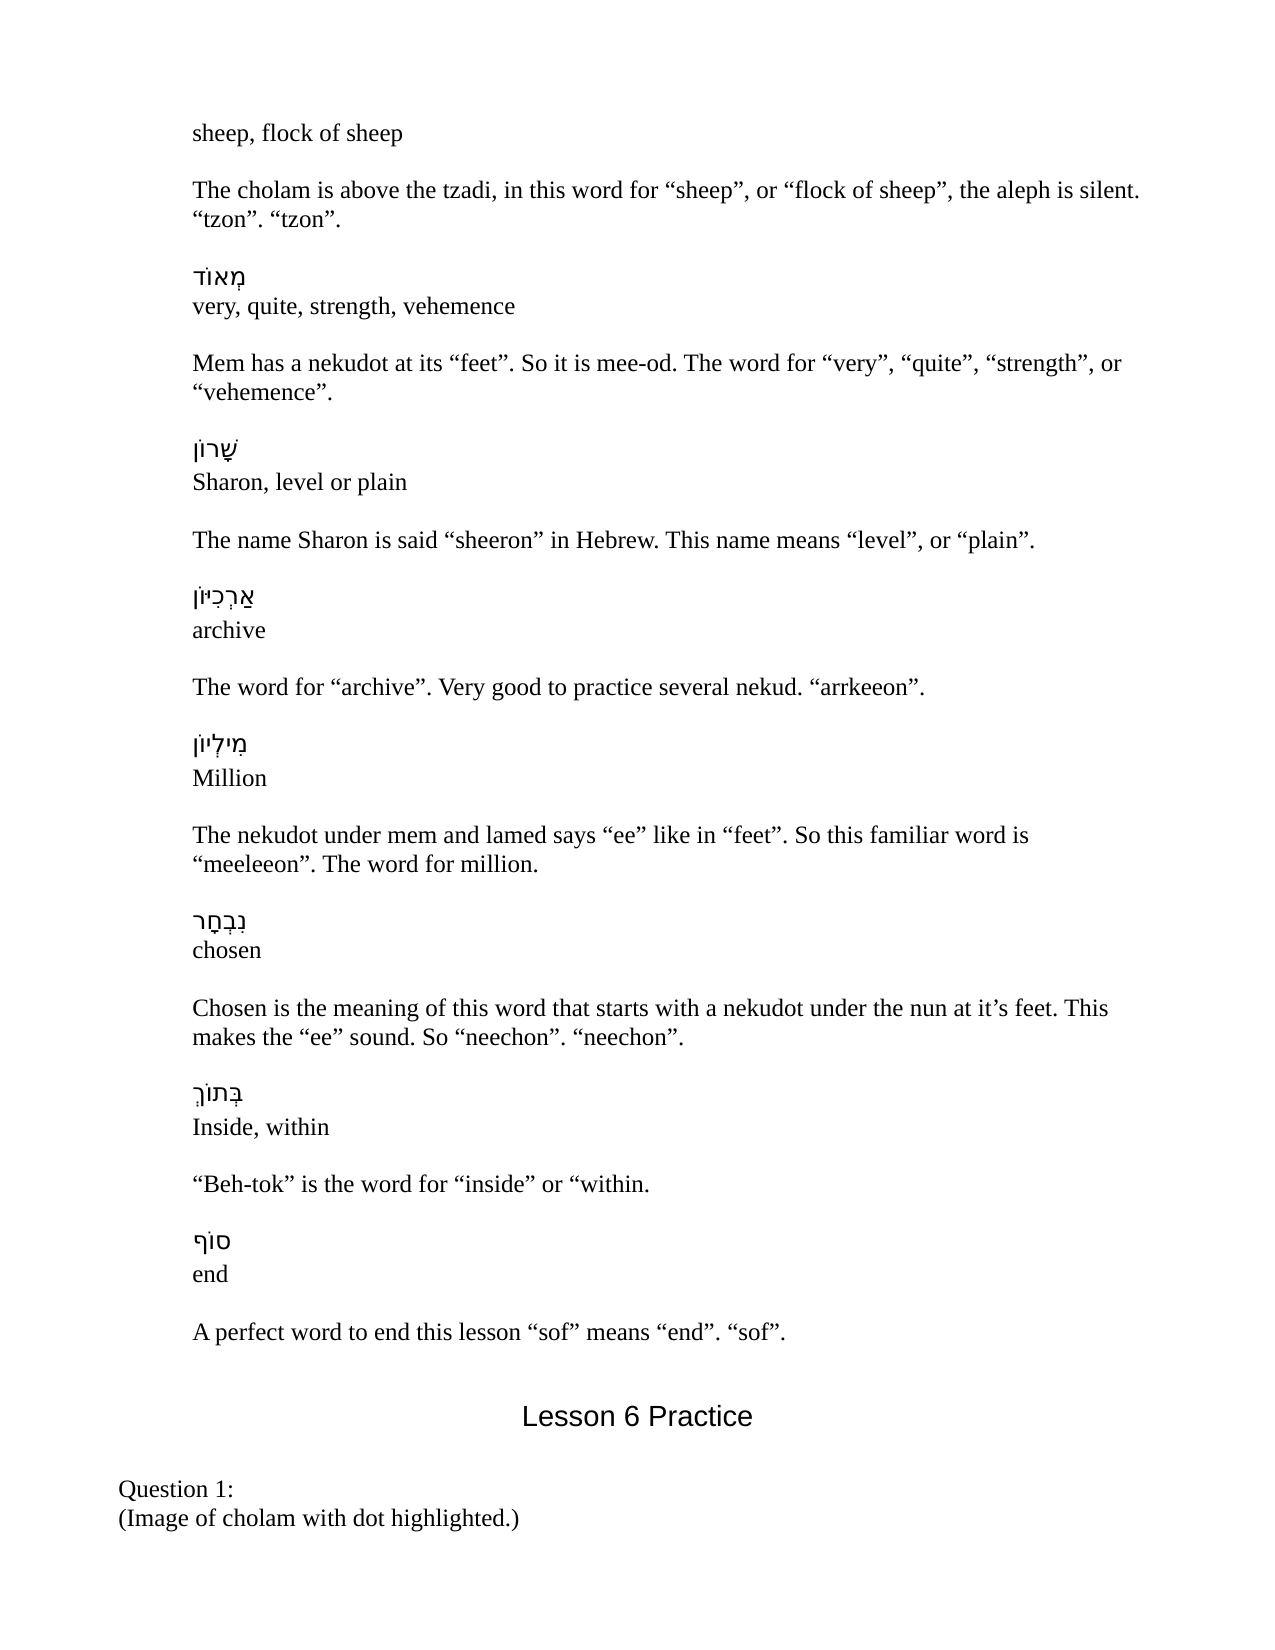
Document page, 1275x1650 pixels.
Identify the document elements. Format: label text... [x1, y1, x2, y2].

text מְאוֹד [192, 262, 1157, 291]
text The word for “archive”. Very good to practice several nekud. “arrkeeon”. [192, 672, 1157, 701]
text נִבְחָר [192, 906, 1157, 936]
subtitle Lesson 6 Practice [118, 1399, 1157, 1433]
text sheep, flock of sheep [192, 118, 1157, 147]
text בְּתוֹךְ [192, 1079, 1157, 1112]
text The cholam is above the tzadi, in this word for “sheep”, or “flock of sheep”, the aleph is silent. “tzon”. “tzon”. [192, 176, 1157, 233]
text Mem has a nekudot at its “feet”. So it is mee-od. The word for “very”, “quite”, “strength”, or “vehemence”. [192, 348, 1157, 406]
text (Image of cholam with dot highlighted.) [118, 1503, 1157, 1532]
text Chosen is the meaning of this word that starts with a nekudot under the nun at it’s feet. This makes the “ee” sound. So “neechon”. “neechon”. [192, 993, 1157, 1051]
text סוֹף [192, 1227, 1157, 1259]
text אַרְכִיּוֹן [192, 582, 1157, 615]
text מִילְיוֹן [192, 730, 1157, 763]
text A perfect word to end this lesson “sof” means “end”. “sof”. [192, 1317, 1157, 1346]
text Million [192, 763, 1157, 791]
text end [192, 1259, 1157, 1288]
text very, quite, strength, vehemence [192, 291, 1157, 320]
text chosen [192, 936, 1157, 964]
text archive [192, 615, 1157, 644]
text שָׁרוֹן [192, 435, 1157, 467]
text Question 1: [118, 1474, 1157, 1503]
text The name Sharon is said “sheeron” in Hebrew. This name means “level”, or “plain”. [192, 525, 1157, 554]
text Sharon, level or plain [192, 467, 1157, 496]
text The nekudot under mem and lamed says “ee” like in “feet”. So this familiar word is “meeleeon”. The word for million. [192, 820, 1157, 878]
text Inside, within [192, 1112, 1157, 1141]
text “Beh-tok” is the word for “inside” or “within. [192, 1169, 1157, 1198]
